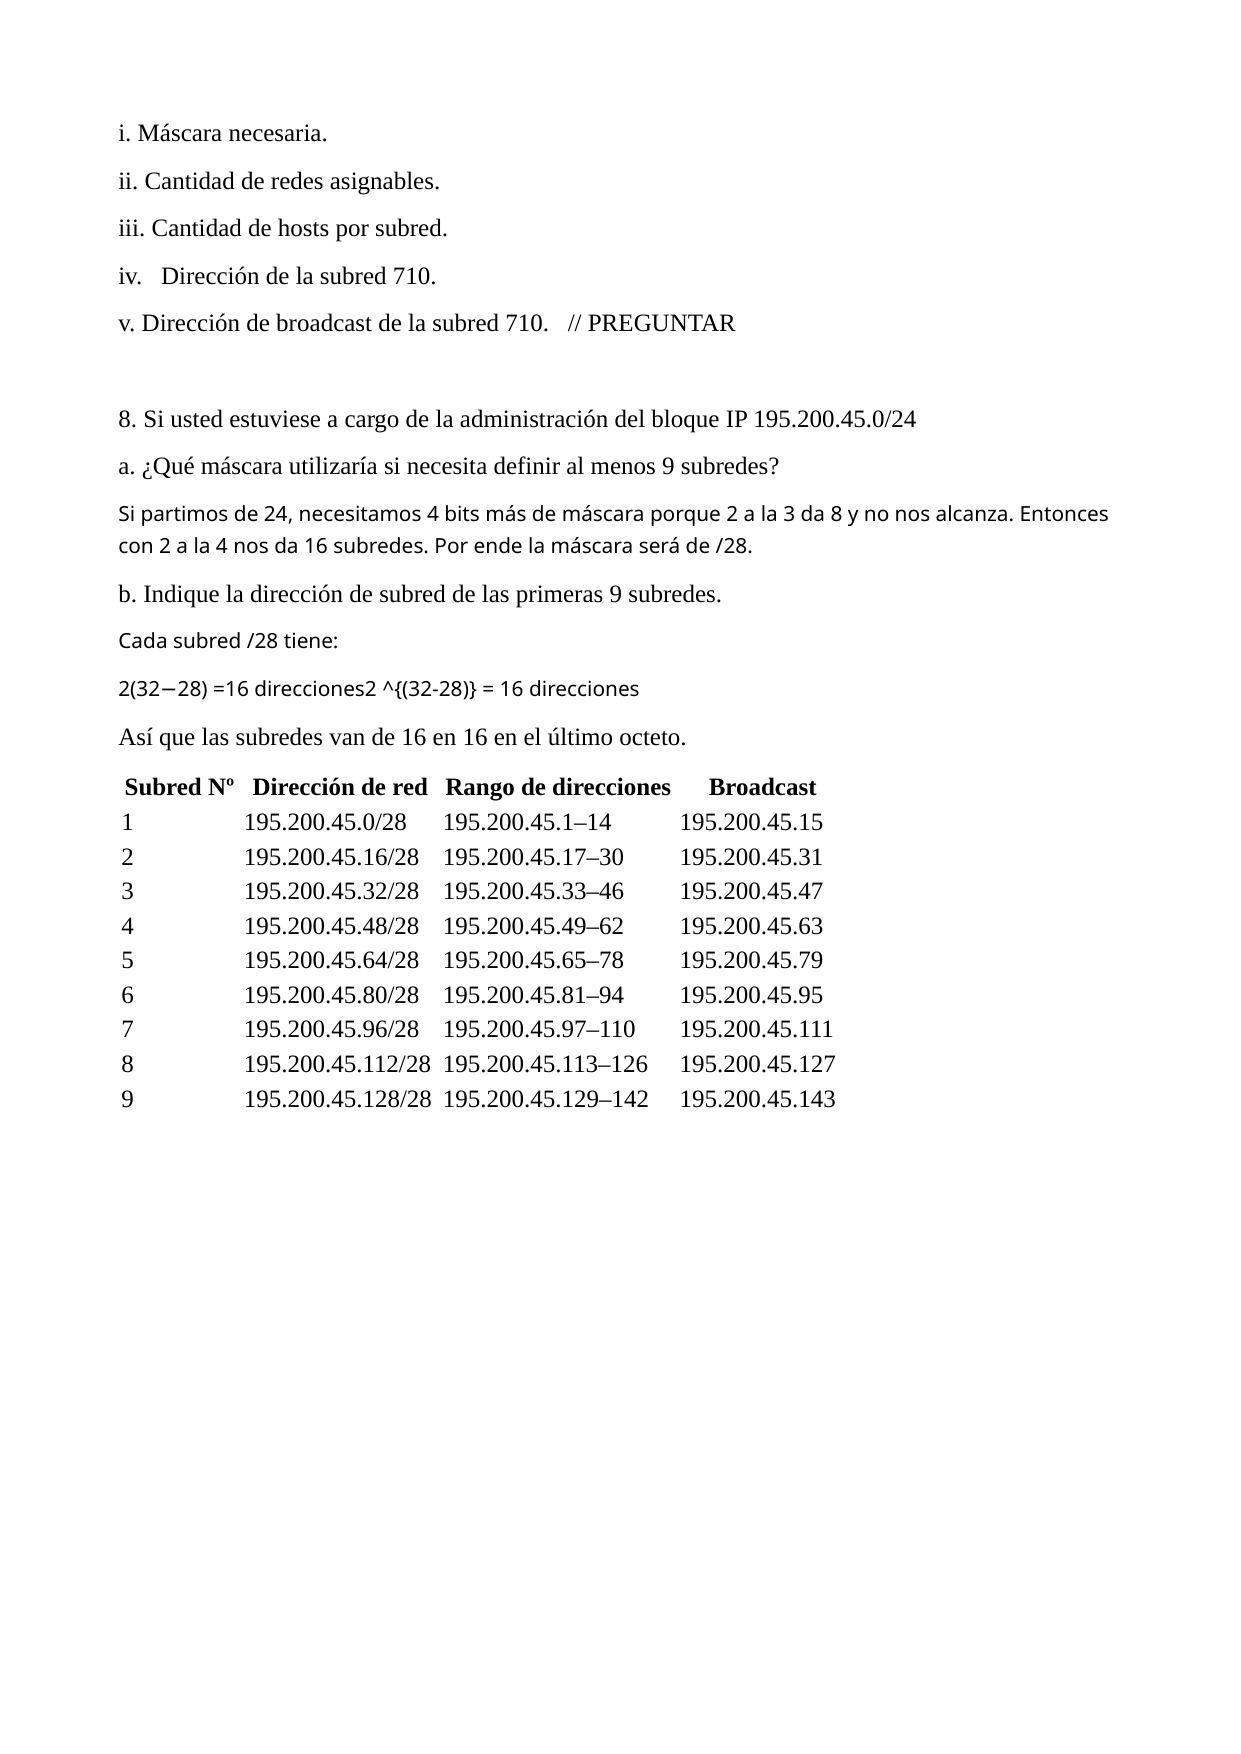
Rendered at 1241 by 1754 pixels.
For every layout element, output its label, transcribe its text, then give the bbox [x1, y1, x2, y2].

table_cell 195.200.45.96/28 [241, 1012, 440, 1046]
table_cell 8 [118, 1046, 241, 1081]
text i. Máscara necesaria. [118, 118, 1122, 147]
table_cell 195.200.45.49–62 [440, 908, 676, 942]
table_cell 1 [118, 804, 241, 839]
table_cell 195.200.45.112/28 [241, 1046, 440, 1081]
text 2(32−28) =16 direcciones2 ^{(32-28)} = 16 direcciones [118, 673, 1122, 703]
table_cell 195.200.45.33–46 [440, 873, 676, 908]
table_cell 195.200.45.81–94 [440, 977, 676, 1012]
table_cell 4 [118, 908, 241, 942]
table_cell 195.200.45.64/28 [241, 943, 440, 977]
table_cell 195.200.45.95 [676, 977, 848, 1012]
table_cell 6 [118, 977, 241, 1012]
table_cell 195.200.45.16/28 [241, 839, 440, 873]
table_cell 195.200.45.97–110 [440, 1012, 676, 1046]
table_cell 195.200.45.80/28 [241, 977, 440, 1012]
table_cell 195.200.45.79 [676, 943, 848, 977]
table_cell 195.200.45.31 [676, 839, 848, 873]
text a. ¿Qué máscara utilizaría si necesita definir al menos 9 subredes? [118, 451, 1122, 480]
table_cell 195.200.45.128/28 [241, 1081, 440, 1115]
text 8. Si usted estuviese a cargo de la administración del bloque IP 195.200.45.0/24 [118, 404, 1122, 432]
table_header Rango de direcciones [440, 770, 676, 804]
table_cell 195.200.45.127 [676, 1046, 848, 1081]
table_header Subred Nº [118, 770, 241, 804]
table_cell 195.200.45.113–126 [440, 1046, 676, 1081]
table_cell 195.200.45.0/28 [241, 804, 440, 839]
text Cada subred /28 tiene: [118, 626, 1122, 655]
text iii. Cantidad de hosts por subred. [118, 213, 1122, 242]
table_cell 195.200.45.63 [676, 908, 848, 942]
table_cell 2 [118, 839, 241, 873]
text v. Dirección de broadcast de la subred 710. // PREGUNTAR [118, 308, 1122, 337]
text Así que las subredes van de 16 en 16 en el último octeto. [118, 722, 1122, 751]
text ii. Cantidad de redes asignables. [118, 166, 1122, 194]
text Si partimos de 24, necesitamos 4 bits más de máscara porque 2 a la 3 da 8 y no nos alcanza. Entonces con 2 a la 4 nos da 16 subredes. Por ende la máscara será de /28. [118, 499, 1122, 560]
table_cell 195.200.45.129–142 [440, 1081, 676, 1115]
table_cell 195.200.45.17–30 [440, 839, 676, 873]
table_cell 3 [118, 873, 241, 908]
table_cell 7 [118, 1012, 241, 1046]
table_header Broadcast [676, 770, 848, 804]
table_cell 195.200.45.111 [676, 1012, 848, 1046]
table_cell 195.200.45.32/28 [241, 873, 440, 908]
table_cell 5 [118, 943, 241, 977]
table_cell 195.200.45.15 [676, 804, 848, 839]
table_header Dirección de red [241, 770, 440, 804]
table_cell 195.200.45.1–14 [440, 804, 676, 839]
table_cell 195.200.45.143 [676, 1081, 848, 1115]
table_cell 195.200.45.48/28 [241, 908, 440, 942]
text b. Indique la dirección de subred de las primeras 9 subredes. [118, 579, 1122, 607]
table_cell 195.200.45.47 [676, 873, 848, 908]
table_cell 195.200.45.65–78 [440, 943, 676, 977]
table_cell 9 [118, 1081, 241, 1115]
text iv. Dirección de la subred 710. [118, 261, 1122, 290]
